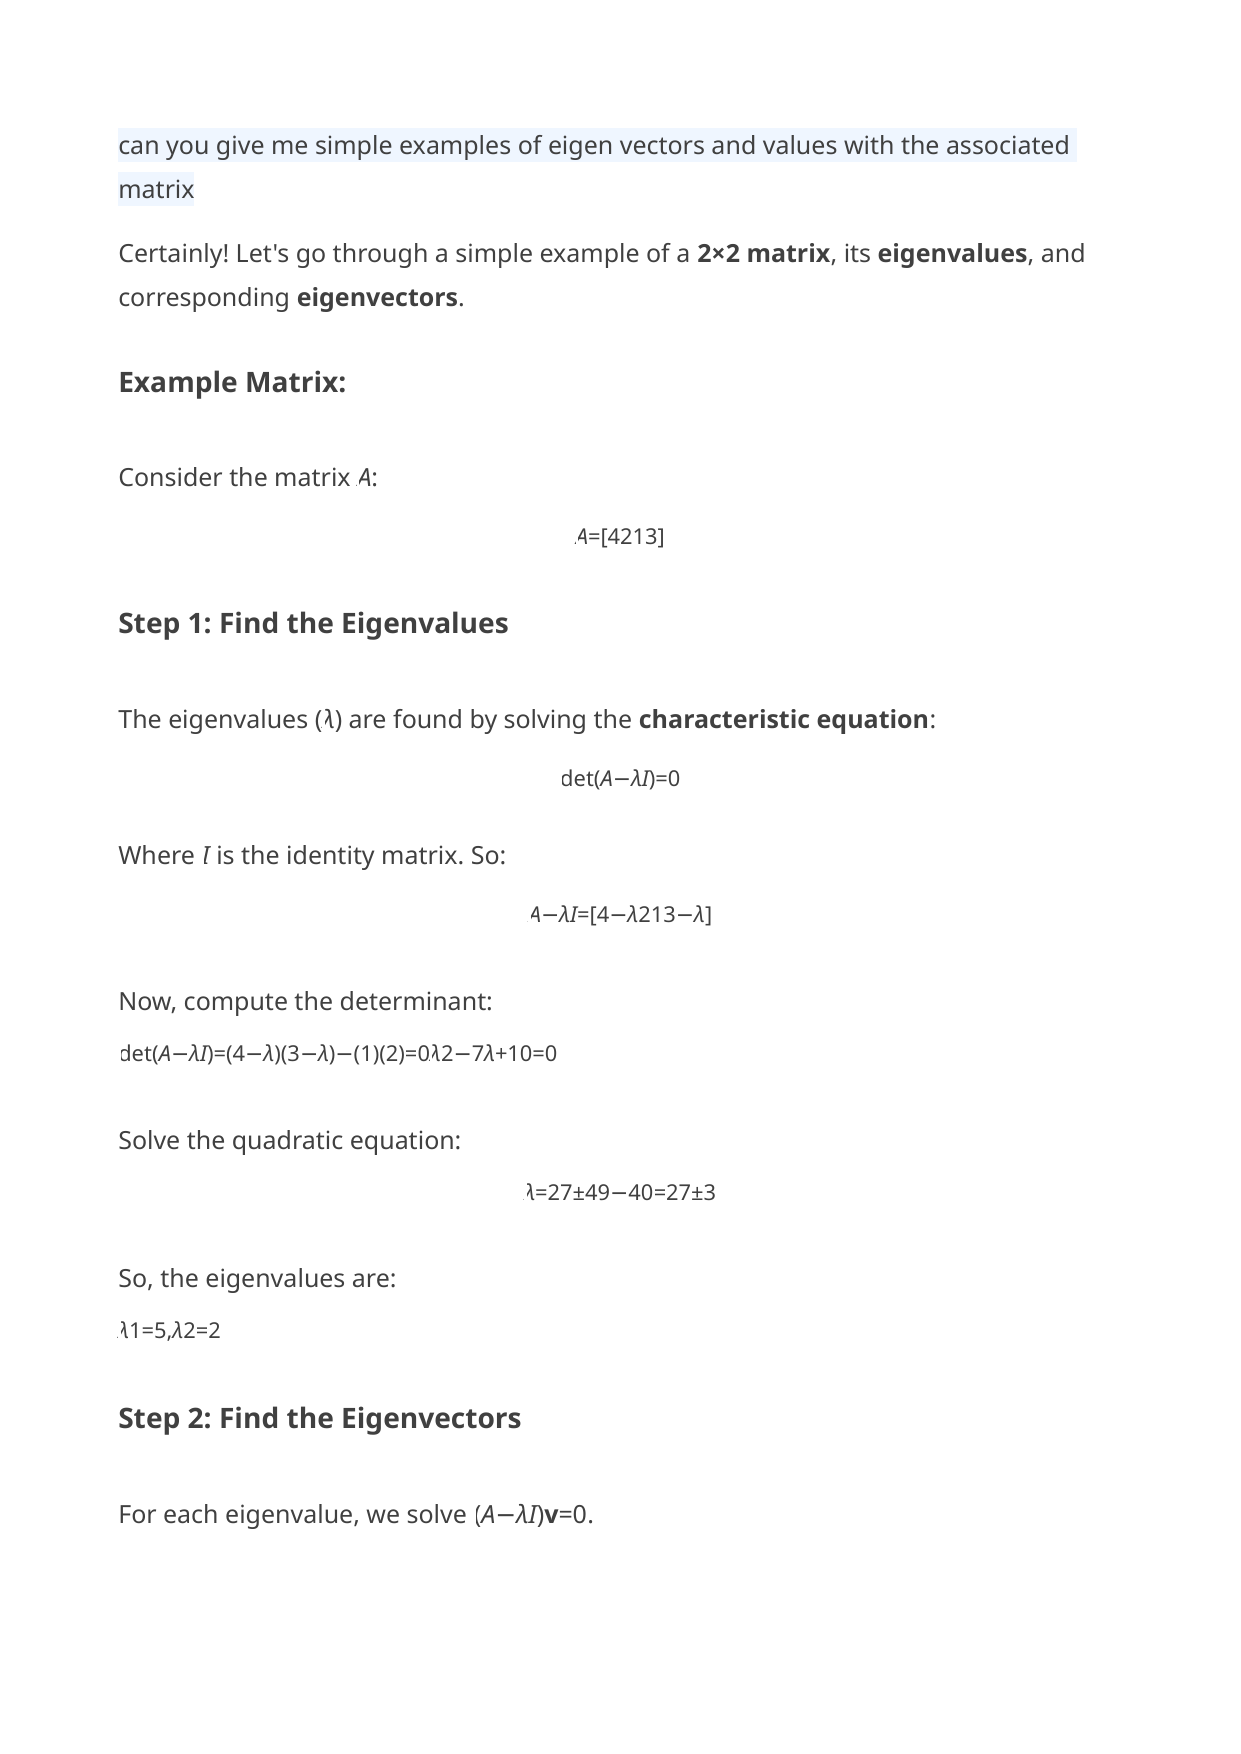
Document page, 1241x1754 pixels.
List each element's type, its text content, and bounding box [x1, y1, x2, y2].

text Now, compute the determinant: [118, 974, 1122, 1017]
text can you give me simple examples of eigen vectors and values with the associated matrix [118, 118, 1122, 206]
text A=[42​13​] [118, 521, 1122, 551]
text det(A−λI)=0 [118, 763, 1122, 793]
text The eigenvalues (λ) are found by solving the characteristic equation: [118, 702, 1122, 736]
text For each eigenvalue, we solve (A−λI)v=0. [118, 1496, 1122, 1530]
text A−λI=[4−λ2​13−λ​] [118, 899, 1122, 929]
text Solve the quadratic equation: [118, 1113, 1122, 1156]
subtitle Example Matrix: [118, 362, 1122, 400]
text det(A−λI)=(4−λ)(3−λ)−(1)(2)=0λ2−7λ+10=0 [118, 1038, 1122, 1068]
text Consider the matrix A: [118, 460, 1122, 494]
text Where I is the identity matrix. So: [118, 838, 1122, 872]
text So, the eigenvalues are: [118, 1251, 1122, 1295]
subtitle Step 2: Find the Eigenvectors [118, 1398, 1122, 1436]
text λ=27±49−40​​=27±3​ [118, 1177, 1122, 1206]
subtitle Step 1: Find the Eigenvalues [118, 604, 1122, 642]
text λ1​=5,λ2​=2 [118, 1316, 1122, 1345]
text Certainly! Let's go through a simple example of a 2×2 matrix, its eigenvalues, and corresponding eigenvectors. [118, 226, 1122, 313]
